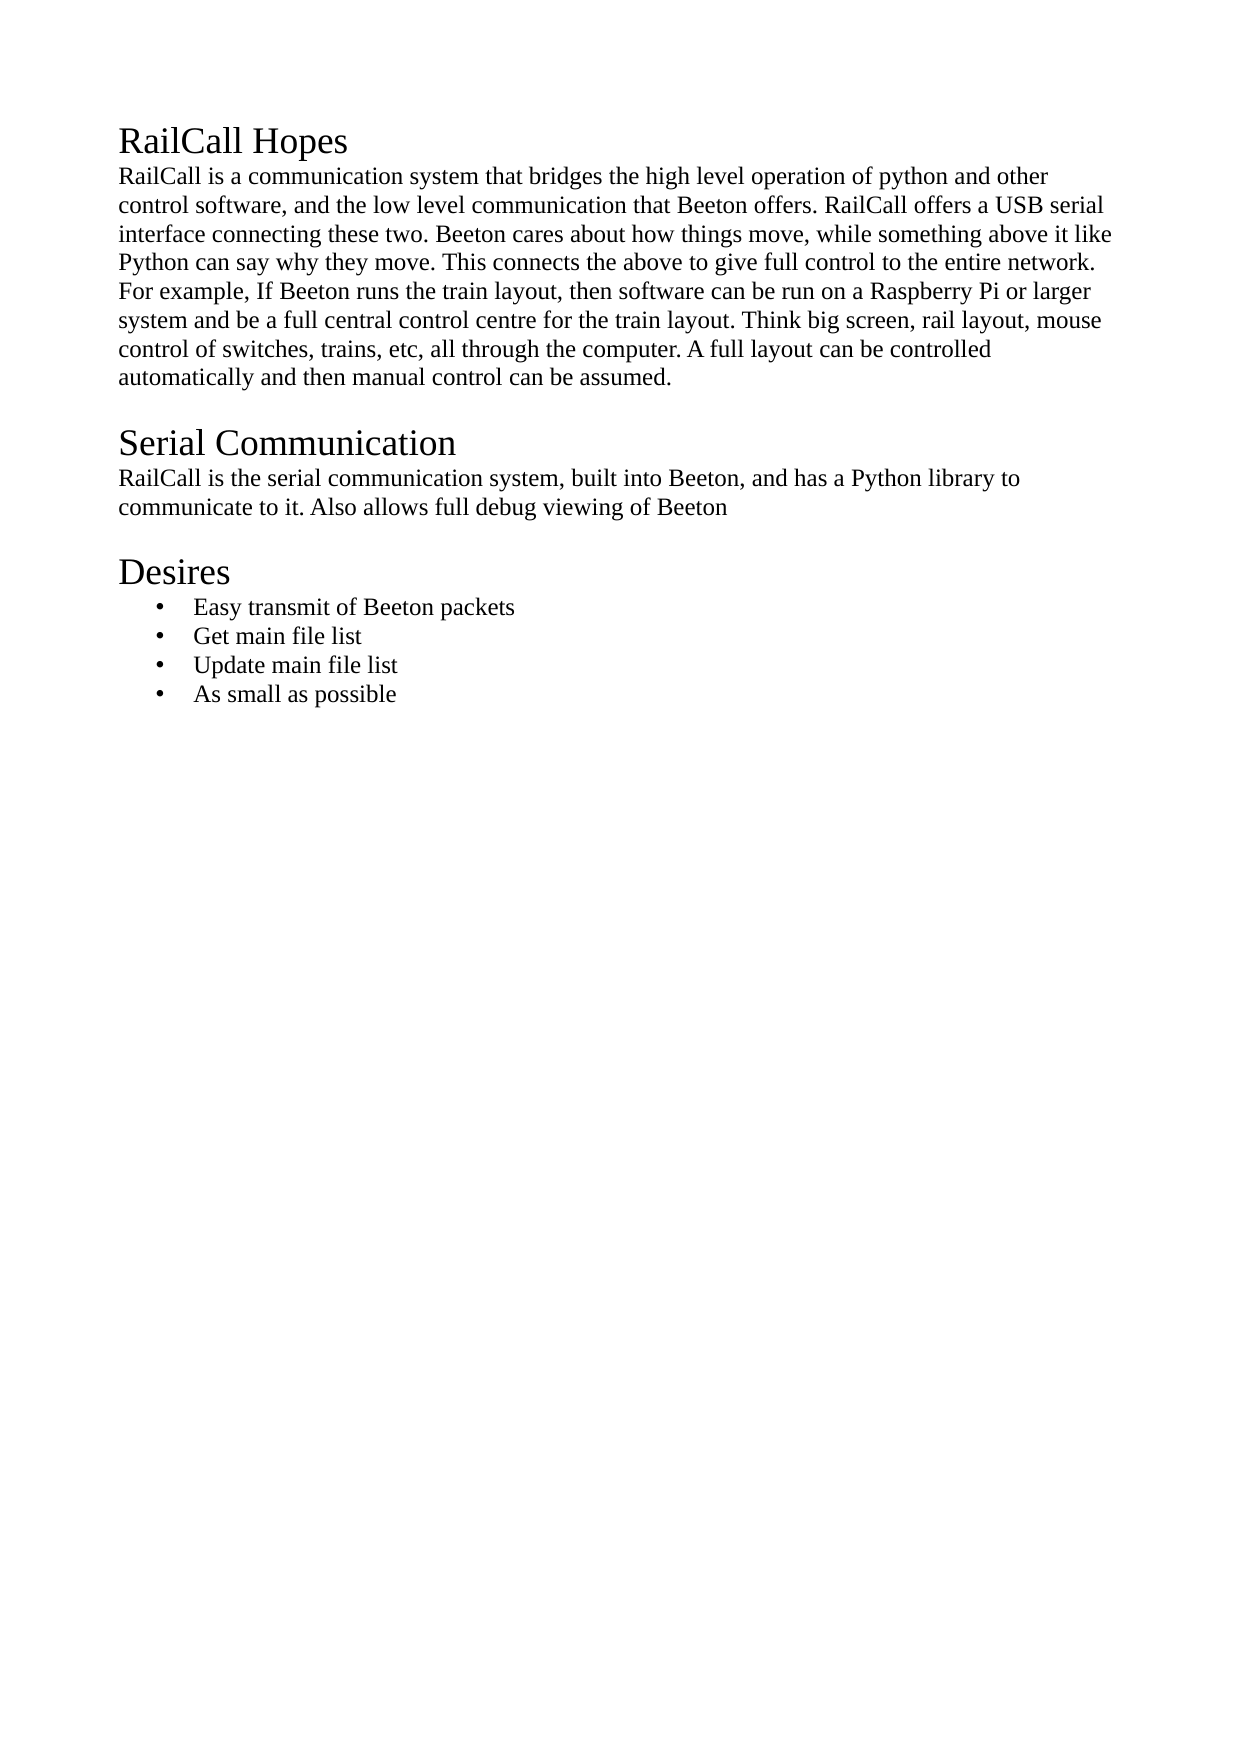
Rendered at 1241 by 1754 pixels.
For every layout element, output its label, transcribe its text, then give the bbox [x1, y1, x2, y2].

list As small as possible [156, 679, 1122, 707]
text For example, If Beeton runs the train layout, then software can be run on a Raspberry Pi or larger system and be a full central control centre for the train layout. Think big screen, rail layout, mouse control of switches, trains, etc, all through the computer. A full layout can be controlled automatically and then manual control can be assumed. [118, 276, 1122, 391]
text Desires [118, 549, 1122, 592]
list Get main file list [156, 621, 1122, 650]
text RailCall is a communication system that bridges the high level operation of python and other control software, and the low level communication that Beeton offers. RailCall offers a USB serial interface connecting these two. Beeton cares about how things move, while something above it like Python can say why they move. This connects the above to give full control to the entire network. [118, 161, 1122, 276]
list Easy transmit of Beeton packets [156, 592, 1122, 621]
text RailCall is the serial communication system, built into Beeton, and has a Python library to communicate to it. Also allows full debug viewing of Beeton [118, 463, 1122, 521]
list Update main file list [156, 650, 1122, 679]
text Serial Communication [118, 420, 1122, 463]
text RailCall Hopes [118, 118, 1122, 161]
